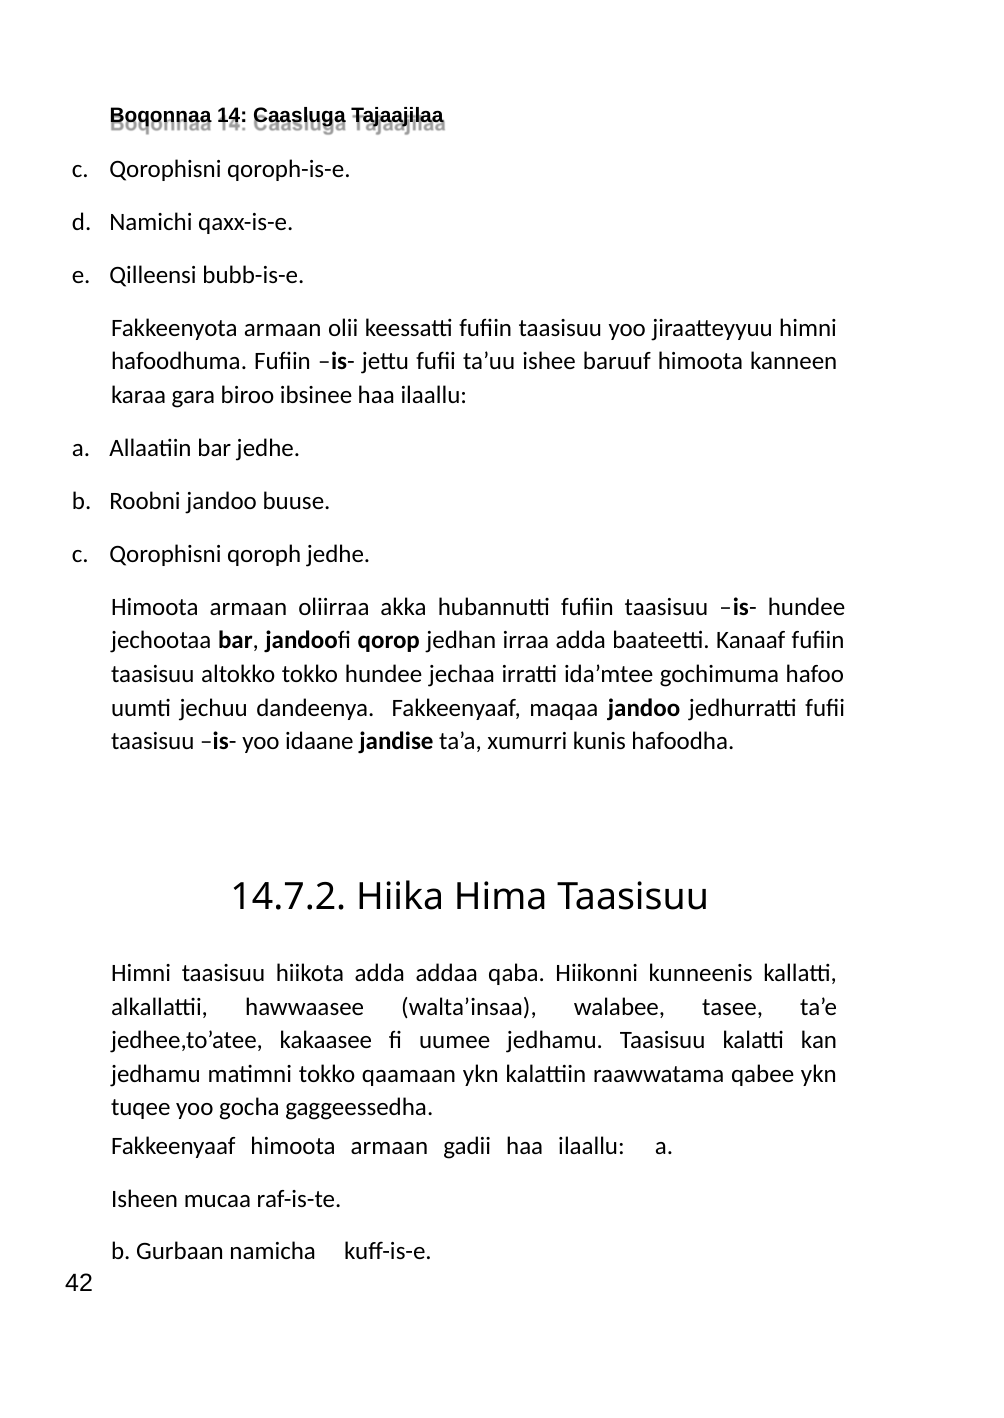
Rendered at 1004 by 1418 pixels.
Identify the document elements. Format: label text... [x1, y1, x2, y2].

text Himoota armaan oliirraa akka hubannutti fufiin taasisuu –is- hundee jechootaa bar, jandoofi qorop jedhan irraa adda baateetti. Kanaaf fufiin taasisuu altokko tokko hundee jechaa irratti ida’mtee gochimuma hafoo uumti jechuu dandeenya. Fakkeenyaaf, maqaa jandoo jedhurratti fufii taasisuu –is- yoo idaane jandise ta’a, xumurri kunis hafoodha. [111, 591, 845, 756]
list Allaatiin bar jedhe. [72, 432, 845, 462]
list Qilleensi bubb-is-e. [72, 259, 845, 289]
text Himni taasisuu hiikota adda addaa qaba. Hiikonni kunneenis kallatti, alkallattii, hawwaasee (walta’insaa), walabee, tasee, ta’e jedhee,to’atee, kakaasee fi uumee jedhamu. Taasisuu kalatti kan jedhamu matimni tokko qaamaan ykn kalattiin raawwatama qabee ykn tuqee yoo gocha gaggeessedha. [111, 957, 838, 1122]
text b. Gurbaan namicha kuff-is-e. [111, 1235, 845, 1266]
subtitle 14.7.2. Hiika Hima Taasisuu [230, 869, 851, 920]
text Fakkeenyaaf himoota armaan gadii haa ilaallu: a. Isheen mucaa raf-is-te. [111, 1130, 673, 1213]
list Namichi qaxx-is-e. [72, 206, 845, 236]
picture [95, 102, 471, 149]
list Qorophisni qoroph jedhe. [72, 538, 845, 568]
list Roobni jandoo buuse. [72, 485, 845, 516]
text Fakkeenyota armaan olii keessatti fufiin taasisuu yoo jiraatteyyuu himni hafoodhuma. Fufiin –is- jettu fufii ta’uu ishee baruuf himoota kanneen karaa gara biroo ibsinee haa ilaallu: [111, 312, 838, 409]
list Qorophisni qoroph-is-e. [72, 153, 845, 183]
